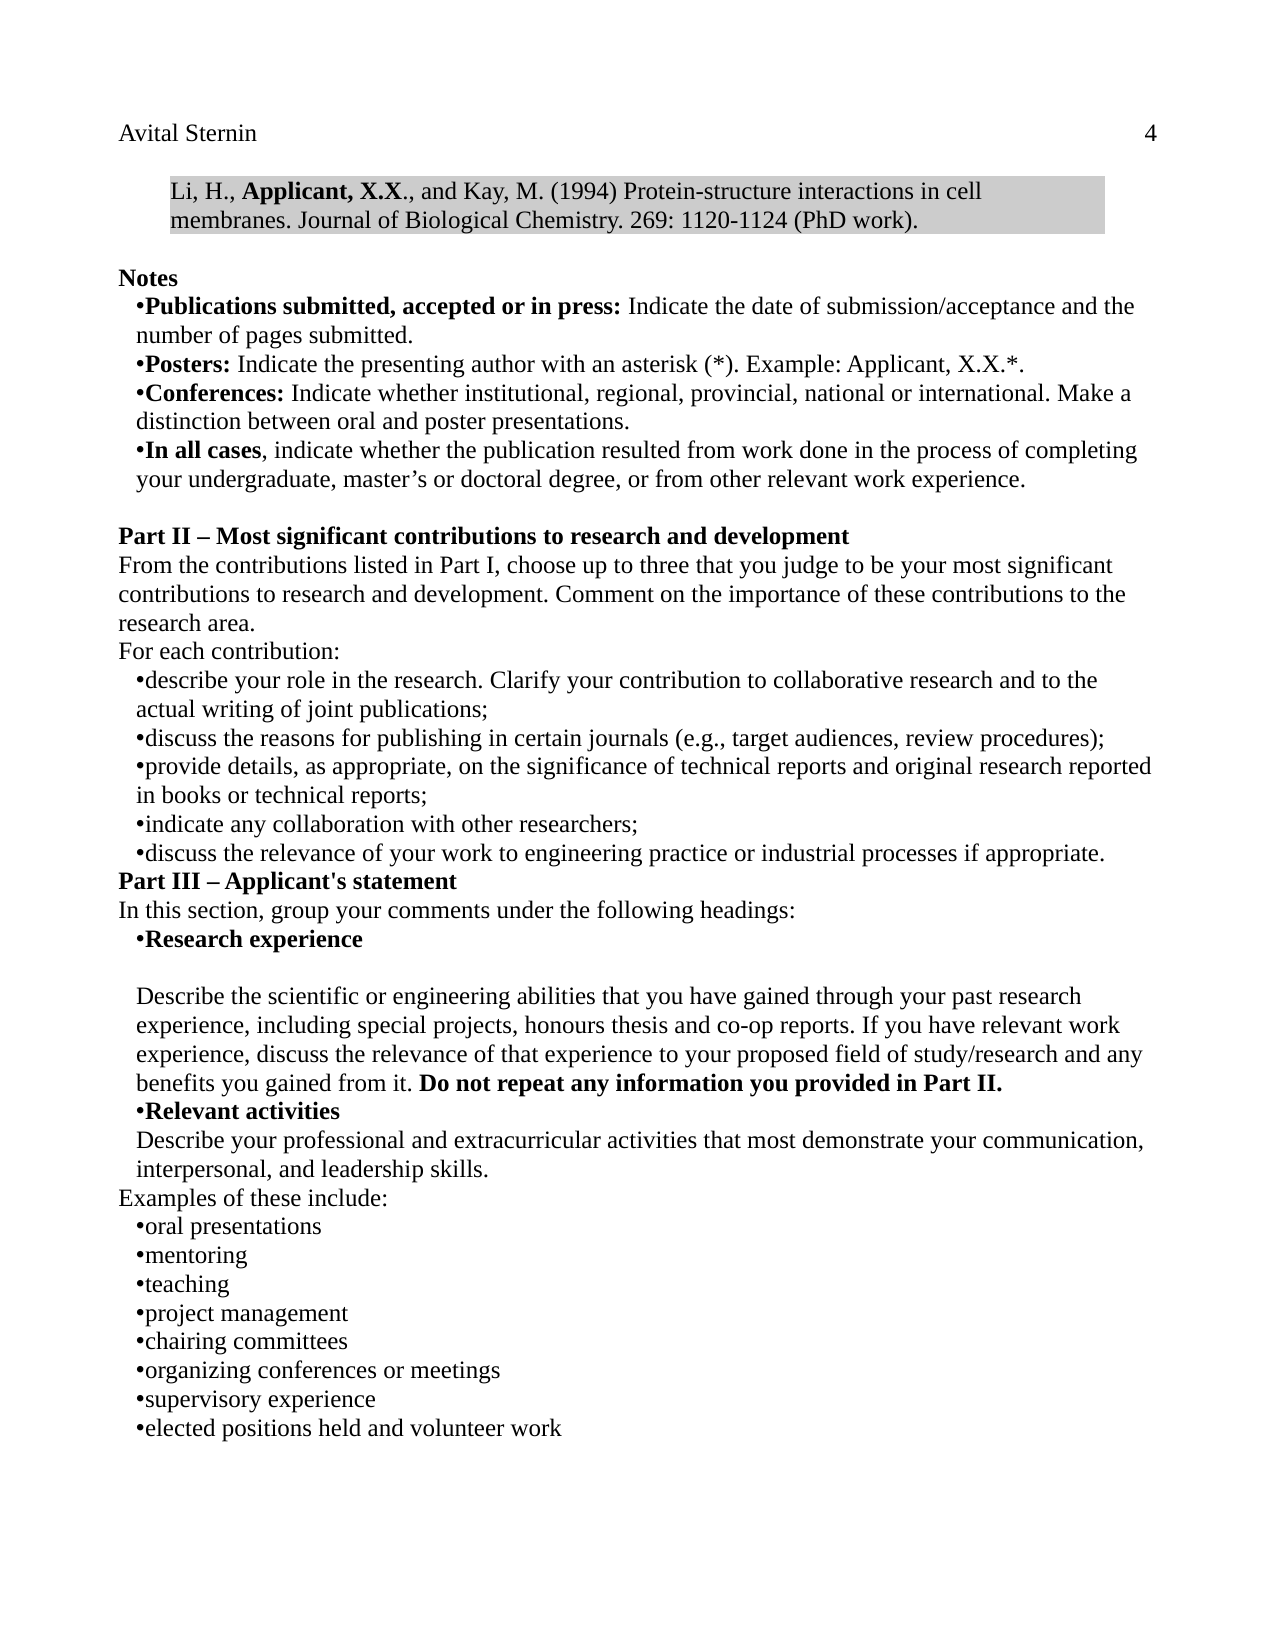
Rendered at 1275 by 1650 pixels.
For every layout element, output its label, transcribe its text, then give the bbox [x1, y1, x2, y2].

text In this section, group your comments under the following headings: [118, 895, 1157, 924]
list oral presentations [118, 1211, 1157, 1240]
list indicate any collaboration with other researchers; [118, 809, 1157, 838]
text Part II – Most significant contributions to research and development [118, 521, 1157, 550]
list organizing conferences or meetings [118, 1355, 1157, 1384]
text Part III – Applicant's statement [118, 866, 1157, 895]
list teaching [118, 1269, 1157, 1298]
list describe your role in the research. Clarify your contribution to collaborative research and to the actual writing of joint publications; [118, 665, 1157, 723]
list chairing committees [118, 1326, 1157, 1355]
table_header Li, H., Applicant, X.X., and Kay, M. (1994) Protein-structure interactions in cell membranes. Journal of Biological Chemistry. 269: 1120-1124 (PhD work). [170, 176, 1105, 234]
list elected positions held and volunteer work [118, 1413, 1157, 1441]
text Examples of these include: [118, 1183, 1157, 1211]
list In all cases, indicate whether the publication resulted from work done in the process of completing your undergraduate, master’s or doctoral degree, or from other relevant work experience. [118, 435, 1157, 493]
text From the contributions listed in Part I, choose up to three that you judge to be your most significant contributions to research and development. Comment on the importance of these contributions to the research area. [118, 550, 1157, 636]
list provide details, as appropriate, on the significance of technical reports and original research reported in books or technical reports; [118, 751, 1157, 809]
list Research experience Describe the scientific or engineering abilities that you have gained through your past research experience, including special projects, honours thesis and co-op reports. If you have relevant work experience, discuss the relevance of that experience to your proposed field of study/research and any benefits you gained from it. Do not repeat any information you provided in Part II. [118, 924, 1157, 1096]
list Publications submitted, accepted or in press: Indicate the date of submission/acceptance and the number of pages submitted. [118, 291, 1157, 349]
list discuss the reasons for publishing in certain journals (e.g., target audiences, review procedures); [118, 723, 1157, 751]
list mentoring [118, 1240, 1157, 1269]
list supervisory experience [118, 1384, 1157, 1413]
text For each contribution: [118, 636, 1157, 665]
list project management [118, 1298, 1157, 1326]
text Notes [118, 263, 1157, 291]
list Posters: Indicate the presenting author with an asterisk (*). Example: Applicant, X.X.*. [118, 349, 1157, 378]
list Conferences: Indicate whether institutional, regional, provincial, national or international. Make a distinction between oral and poster presentations. [118, 378, 1157, 435]
list discuss the relevance of your work to engineering practice or industrial processes if appropriate. [118, 838, 1157, 866]
list Relevant activities Describe your professional and extracurricular activities that most demonstrate your communication, interpersonal, and leadership skills. [118, 1096, 1157, 1183]
